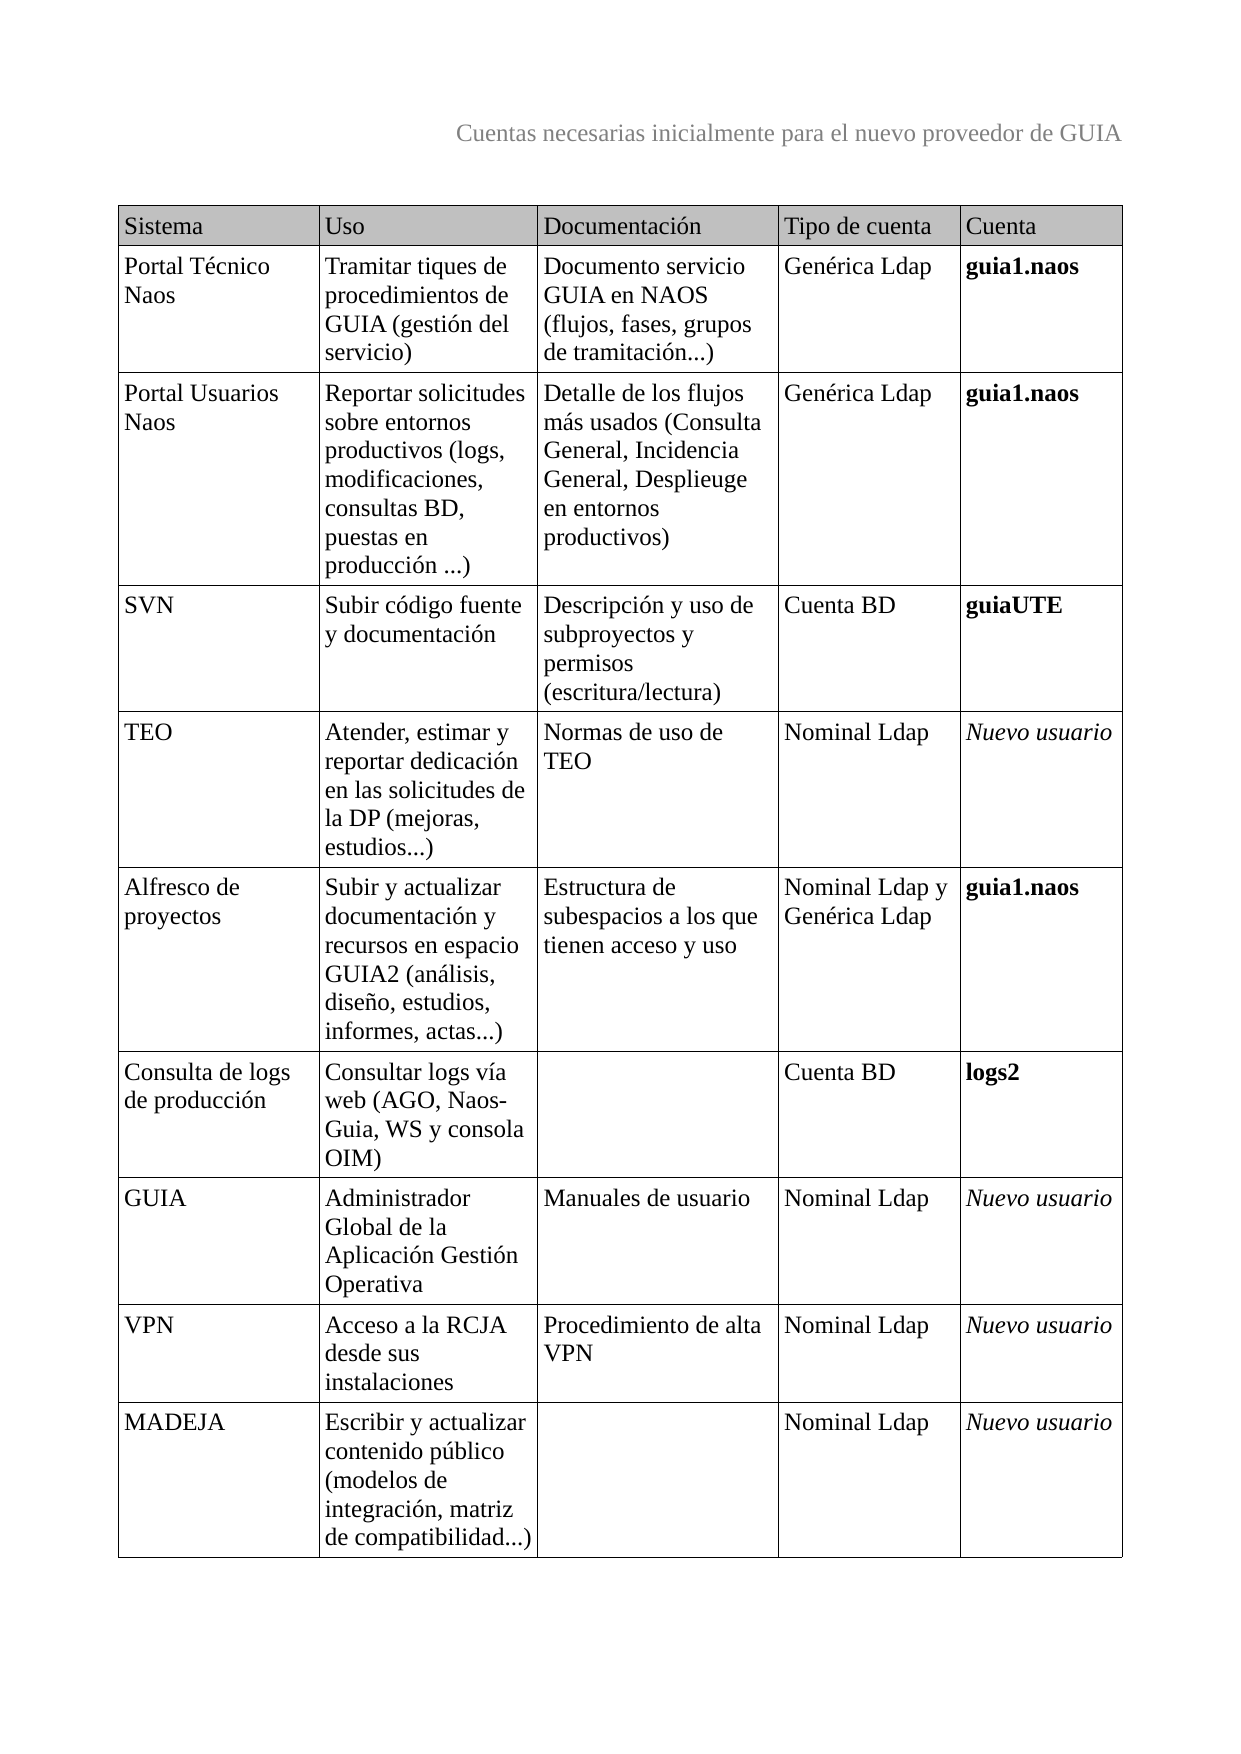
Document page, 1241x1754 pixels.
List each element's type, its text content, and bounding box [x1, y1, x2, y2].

table_cell Procedimiento de alta VPN [538, 1305, 778, 1402]
table_cell Normas de uso de TEO [538, 712, 778, 867]
table_cell Descripción y uso de subproyectos y permisos (escritura/lectura) [538, 586, 778, 711]
table_cell Escribir y actualizar contenido público (modelos de integración, matriz de compatibilidad...) [320, 1403, 537, 1557]
table_cell guia1.naos [961, 246, 1122, 372]
table_cell Estructura de subespacios a los que tienen acceso y uso [538, 868, 778, 1051]
table_cell SVN [119, 586, 319, 711]
table_cell Cuenta BD [779, 586, 960, 711]
table_cell Genérica Ldap [779, 246, 960, 372]
table_cell Nuevo usuario [961, 1178, 1122, 1304]
table_cell guia1.naos [961, 868, 1122, 1051]
table_cell Tramitar tiques de procedimientos de GUIA (gestión del servicio) [320, 246, 537, 372]
table_cell VPN [119, 1305, 319, 1402]
table_cell Nuevo usuario [961, 712, 1122, 867]
table_cell Subir y actualizar documentación y recursos en espacio GUIA2 (análisis, diseño, estudios, informes, actas...) [320, 868, 537, 1051]
table_cell TEO [119, 712, 319, 867]
table_cell Nuevo usuario [961, 1403, 1122, 1557]
table_header Documentación [538, 206, 778, 245]
table_cell Nominal Ldap y Genérica Ldap [779, 868, 960, 1051]
table_cell guiaUTE [961, 586, 1122, 711]
table_cell Portal Técnico Naos [119, 246, 319, 372]
table_cell Cuenta BD [779, 1052, 960, 1177]
table_cell Alfresco de proyectos [119, 868, 319, 1051]
table_cell Consultar logs vía web (AGO, Naos-Guia, WS y consola OIM) [320, 1052, 537, 1177]
table_header Sistema [119, 206, 319, 245]
table_cell Atender, estimar y reportar dedicación en las solicitudes de la DP (mejoras, estudios...) [320, 712, 537, 867]
table_cell MADEJA [119, 1403, 319, 1557]
table_cell Portal Usuarios Naos [119, 373, 319, 585]
table_cell [538, 1403, 778, 1557]
table_cell Nominal Ldap [779, 712, 960, 867]
table_cell GUIA [119, 1178, 319, 1304]
table_cell Nominal Ldap [779, 1305, 960, 1402]
table_cell Administrador Global de la Aplicación Gestión Operativa [320, 1178, 537, 1304]
table_cell Nuevo usuario [961, 1305, 1122, 1402]
table_cell Documento servicio GUIA en NAOS (flujos, fases, grupos de tramitación...) [538, 246, 778, 372]
table_cell Nominal Ldap [779, 1403, 960, 1557]
table_cell Manuales de usuario [538, 1178, 778, 1304]
table_header Uso [320, 206, 537, 245]
table_cell Consulta de logs de producción [119, 1052, 319, 1177]
table_cell logs2 [961, 1052, 1122, 1177]
table_cell Subir código fuente y documentación [320, 586, 537, 711]
table_cell Reportar solicitudes sobre entornos productivos (logs, modificaciones, consultas BD, puestas en producción ...) [320, 373, 537, 585]
table_header Tipo de cuenta [779, 206, 960, 245]
table_cell Nominal Ldap [779, 1178, 960, 1304]
table_cell Detalle de los flujos más usados (Consulta General, Incidencia General, Desplieuge en entornos productivos) [538, 373, 778, 585]
table_cell Genérica Ldap [779, 373, 960, 585]
table_cell [538, 1052, 778, 1177]
table_header Cuenta [961, 206, 1122, 245]
table_cell Acceso a la RCJA desde sus instalaciones [320, 1305, 537, 1402]
table_cell guia1.naos [961, 373, 1122, 585]
